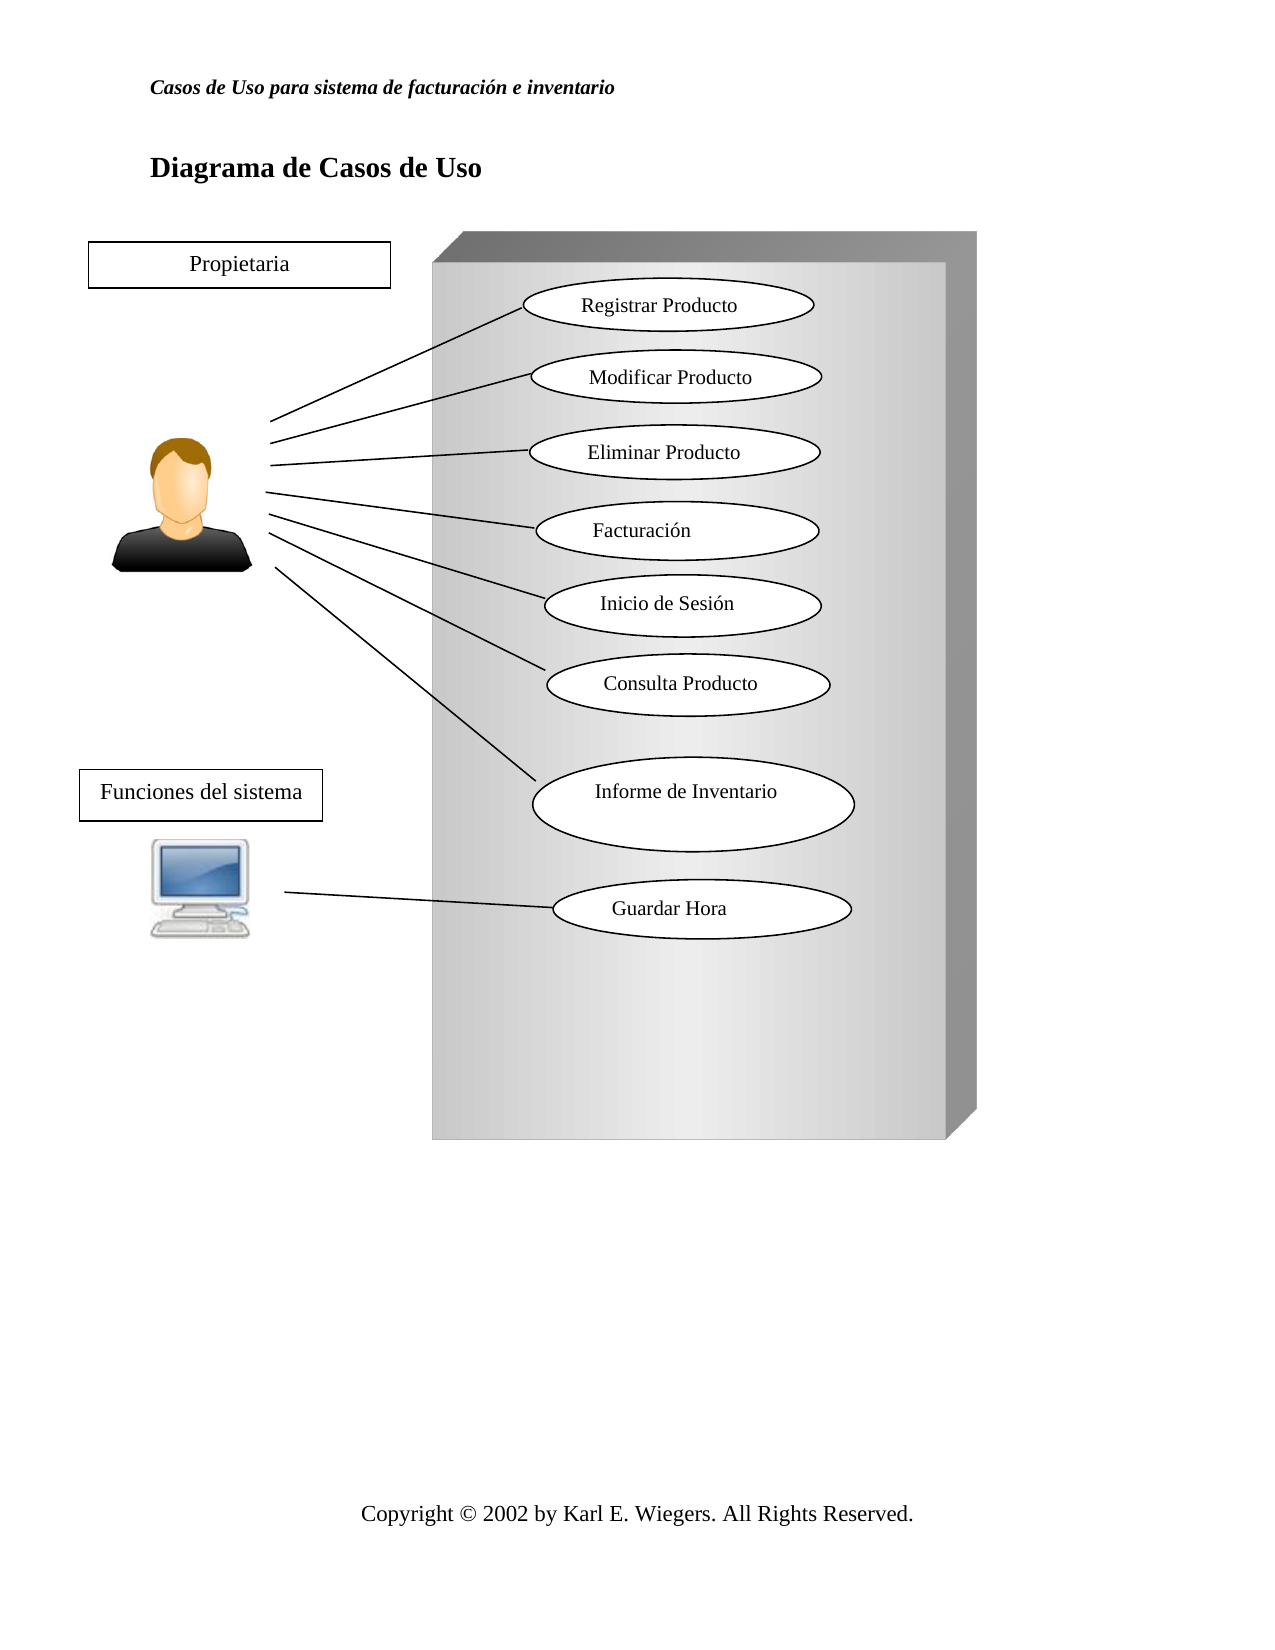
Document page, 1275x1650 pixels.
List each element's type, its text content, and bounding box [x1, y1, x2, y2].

text [80, 770, 322, 820]
text Funciones del sistema [95, 778, 307, 804]
text [89, 243, 390, 287]
text Diagrama de Casos de Uso [150, 150, 1125, 183]
text Propietaria [104, 250, 375, 276]
